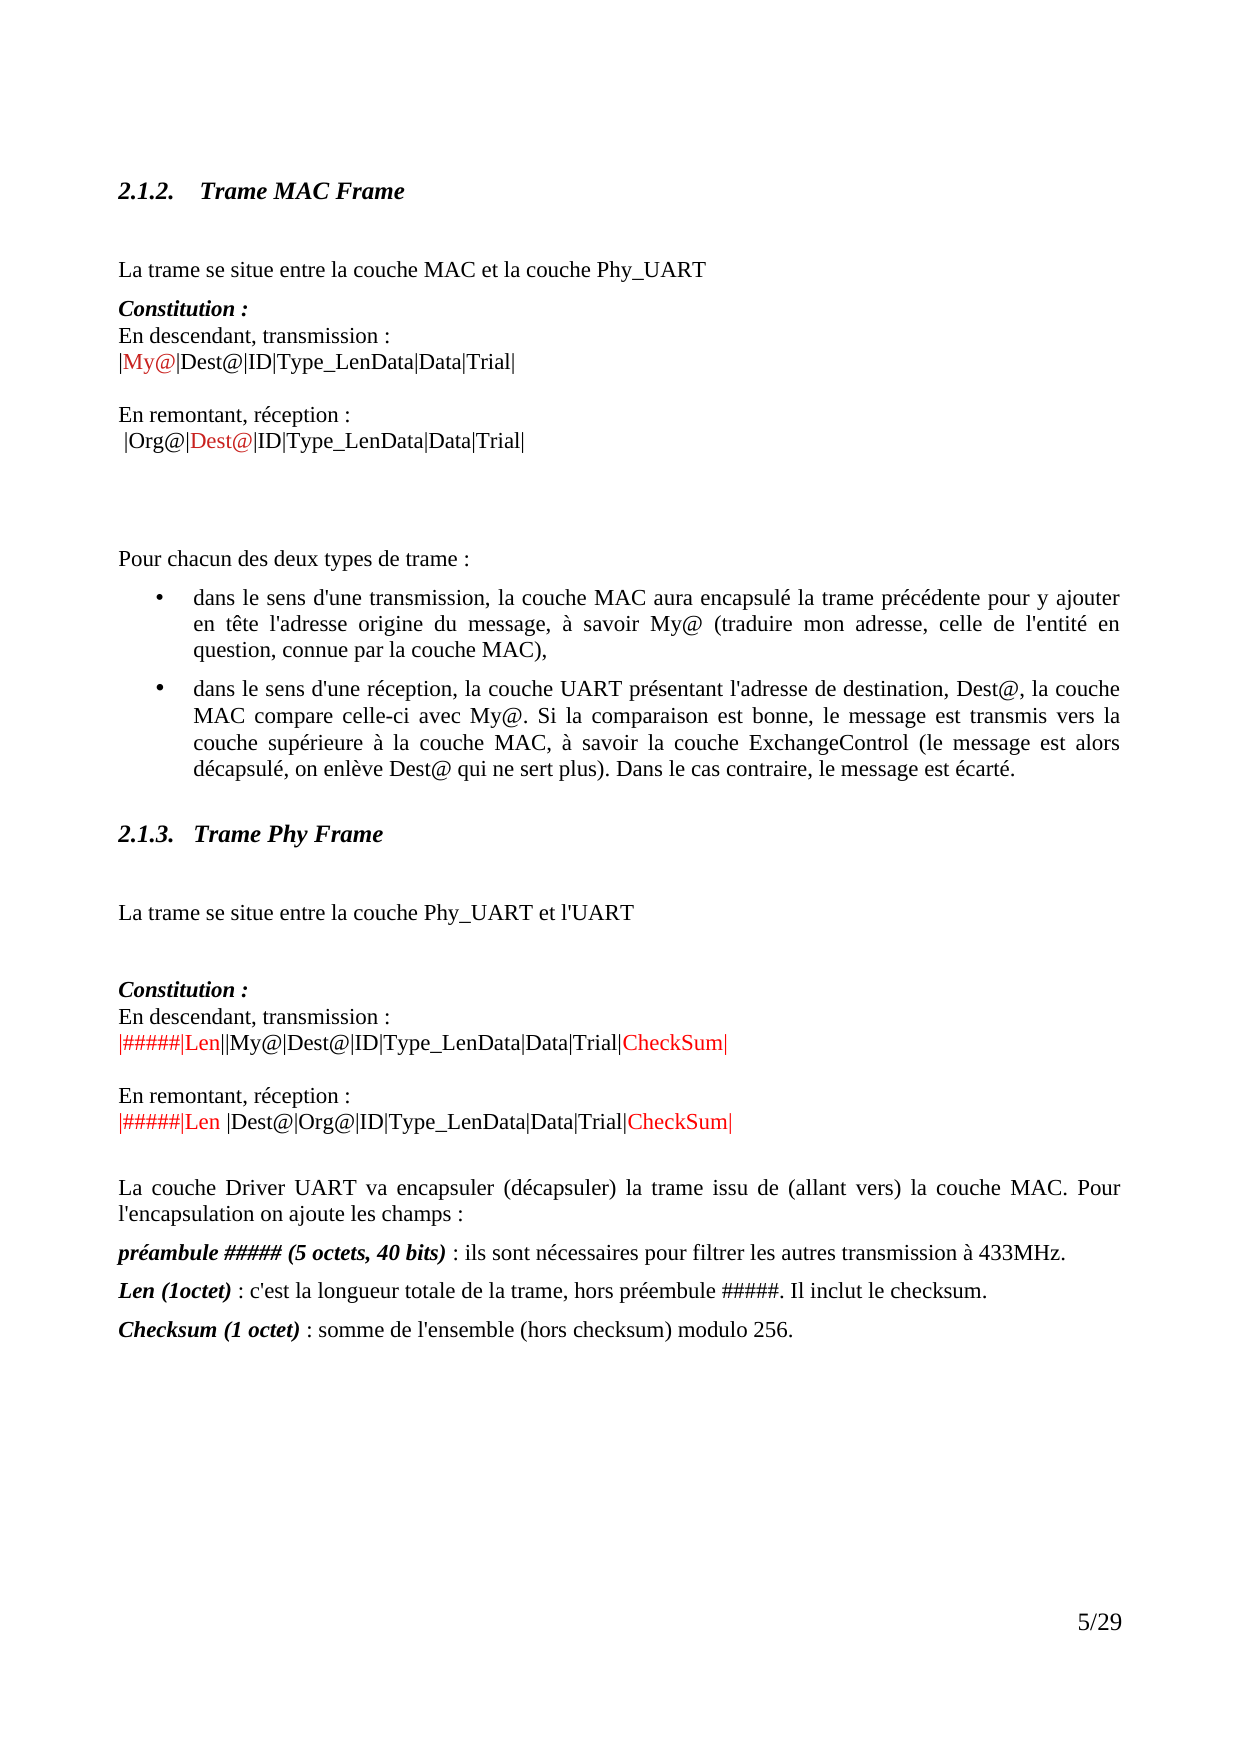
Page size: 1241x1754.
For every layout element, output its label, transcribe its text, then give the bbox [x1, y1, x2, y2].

text La couche Driver UART va encapsuler (décapsuler) la trame issu de (allant vers) la couche MAC. Pour l'encapsulation on ajoute les champs : [118, 1173, 1122, 1226]
text |#####|Len||My@|Dest@|ID|Type_LenData|Data|Trial|CheckSum| [118, 1029, 1122, 1056]
text En descendant, transmission : [118, 1003, 1122, 1029]
text En remontant, réception : [118, 1082, 1122, 1108]
subtitle Trame MAC Frame [118, 176, 1122, 205]
text |My@|Dest@|ID|Type_LenData|Data|Trial| [118, 348, 1122, 374]
text En descendant, transmission : [118, 322, 1122, 348]
text Checksum (1 octet) : somme de l'ensemble (hors checksum) modulo 256. [118, 1316, 1122, 1343]
text |#####|Len |Dest@|Org@|ID|Type_LenData|Data|Trial|CheckSum| [118, 1108, 1122, 1135]
text préambule ##### (5 octets, 40 bits) : ils sont nécessaires pour filtrer les autres transmission à 433MHz. [118, 1239, 1122, 1265]
text Constitution : [118, 977, 1122, 1003]
text La trame se situe entre la couche MAC et la couche Phy_UART [118, 256, 1122, 283]
text La trame se situe entre la couche Phy_UART et l'UART [118, 899, 1122, 925]
list dans le sens d'une réception, la couche UART présentant l'adresse de destination, Dest@, la couche MAC compare celle-ci avec My@. Si la comparaison est bonne, le message est transmis vers la couche supérieure à la couche MAC, à savoir la couche ExchangeControl (le message est alors décapsulé, on enlève Dest@ qui ne sert plus). Dans le cas contraire, le message est écarté. [156, 675, 1122, 781]
text Constitution : [118, 295, 1122, 322]
text Pour chacun des deux types de trame : [118, 545, 1122, 571]
list dans le sens d'une transmission, la couche MAC aura encapsulé la trame précédente pour y ajouter en tête l'adresse origine du message, à savoir My@ (traduire mon adresse, celle de l'entité en question, connue par la couche MAC), [156, 584, 1122, 663]
subtitle Trame Phy Frame [118, 819, 1122, 847]
text En remontant, réception : [118, 401, 1122, 427]
text Len (1octet) : c'est la longueur totale de la trame, hors préembule #####. Il inclut le checksum. [118, 1278, 1122, 1304]
text |Org@|Dest@|ID|Type_LenData|Data|Trial| [118, 427, 1122, 453]
